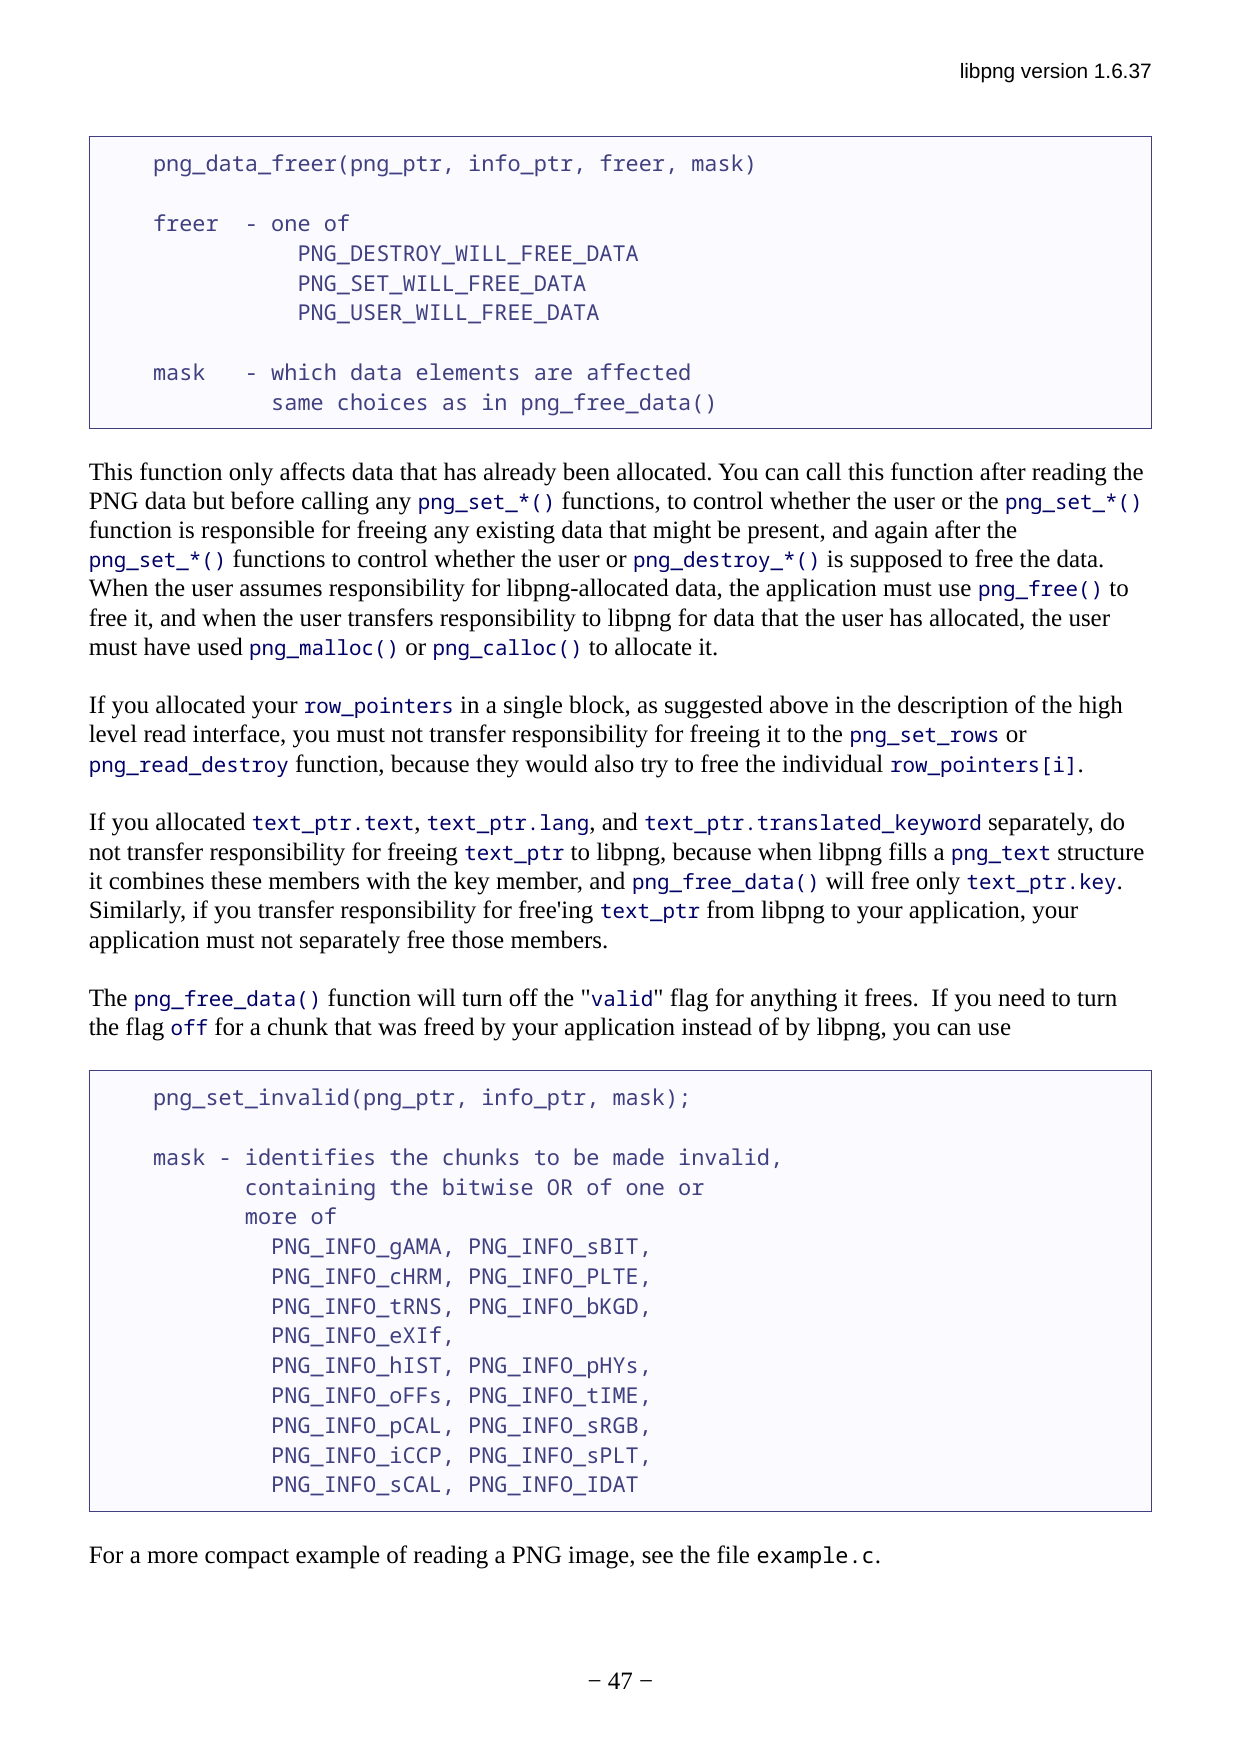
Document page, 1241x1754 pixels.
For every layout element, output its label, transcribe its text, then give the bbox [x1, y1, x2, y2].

text This function only affects data that has already been allocated. You can call this function after reading the PNG data but before calling any png_set_*() functions, to control whether the user or the png_set_*() function is responsible for freeing any existing data that might be present, and again after the png_set_*() functions to control whether the user or png_destroy_*() is supposed to free the data. When the user assumes responsibility for libpng-allocated data, the application must use png_free() to free it, and when the user transfers responsibility to libpng for data that the user has allocated, the user must have used png_malloc() or png_calloc() to allocate it. [88, 457, 1152, 661]
text PNG_INFO_pCAL, PNG_INFO_sRGB, [90, 1398, 1151, 1428]
text PNG_INFO_iCCP, PNG_INFO_sPLT, [90, 1428, 1151, 1458]
text mask - identifies the chunks to be made invalid, [90, 1130, 1151, 1160]
text For a more compact example of reading a PNG image, see the file example.c. [88, 1540, 1152, 1570]
text PNG_SET_WILL_FREE_DATA [90, 256, 1151, 285]
text The png_free_data() function will turn off the "valid" flag for anything it frees. If you need to turn the flag off for a chunk that was freed by your application instead of by libpng, you can use [88, 983, 1152, 1042]
text freer - one of [90, 196, 1151, 226]
text png_set_invalid(png_ptr, info_ptr, mask); [90, 1071, 1151, 1100]
text PNG_INFO_sCAL, PNG_INFO_IDAT [90, 1458, 1151, 1511]
text containing the bitwise OR of one or [90, 1160, 1151, 1189]
text same choices as in png_free_data() [90, 375, 1151, 428]
text png_data_freer(png_ptr, info_ptr, freer, mask) [90, 137, 1151, 166]
text PNG_INFO_eXIf, [90, 1309, 1151, 1338]
text PNG_INFO_gAMA, PNG_INFO_sBIT, [90, 1219, 1151, 1249]
text PNG_INFO_oFFs, PNG_INFO_tIME, [90, 1368, 1151, 1398]
text PNG_USER_WILL_FREE_DATA [90, 285, 1151, 315]
text mask - which data elements are affected [90, 345, 1151, 375]
text PNG_INFO_hIST, PNG_INFO_pHYs, [90, 1338, 1151, 1368]
text If you allocated your row_pointers in a single block, as suggested above in the description of the high level read interface, you must not transfer responsibility for freeing it to the png_set_rows or png_read_destroy function, because they would also try to free the individual row_pointers[i]. [88, 690, 1152, 778]
text PNG_INFO_cHRM, PNG_INFO_PLTE, [90, 1249, 1151, 1279]
text If you allocated text_ptr.text, text_ptr.lang, and text_ptr.translated_keyword separately, do not transfer responsibility for freeing text_ptr to libpng, because when libpng fills a png_text structure it combines these members with the key member, and png_free_data() will free only text_ptr.key. Similarly, if you transfer responsibility for free'ing text_ptr from libpng to your application, your application must not separately free those members. [88, 807, 1152, 954]
text more of [90, 1189, 1151, 1219]
text PNG_DESTROY_WILL_FREE_DATA [90, 226, 1151, 256]
text PNG_INFO_tRNS, PNG_INFO_bKGD, [90, 1279, 1151, 1309]
